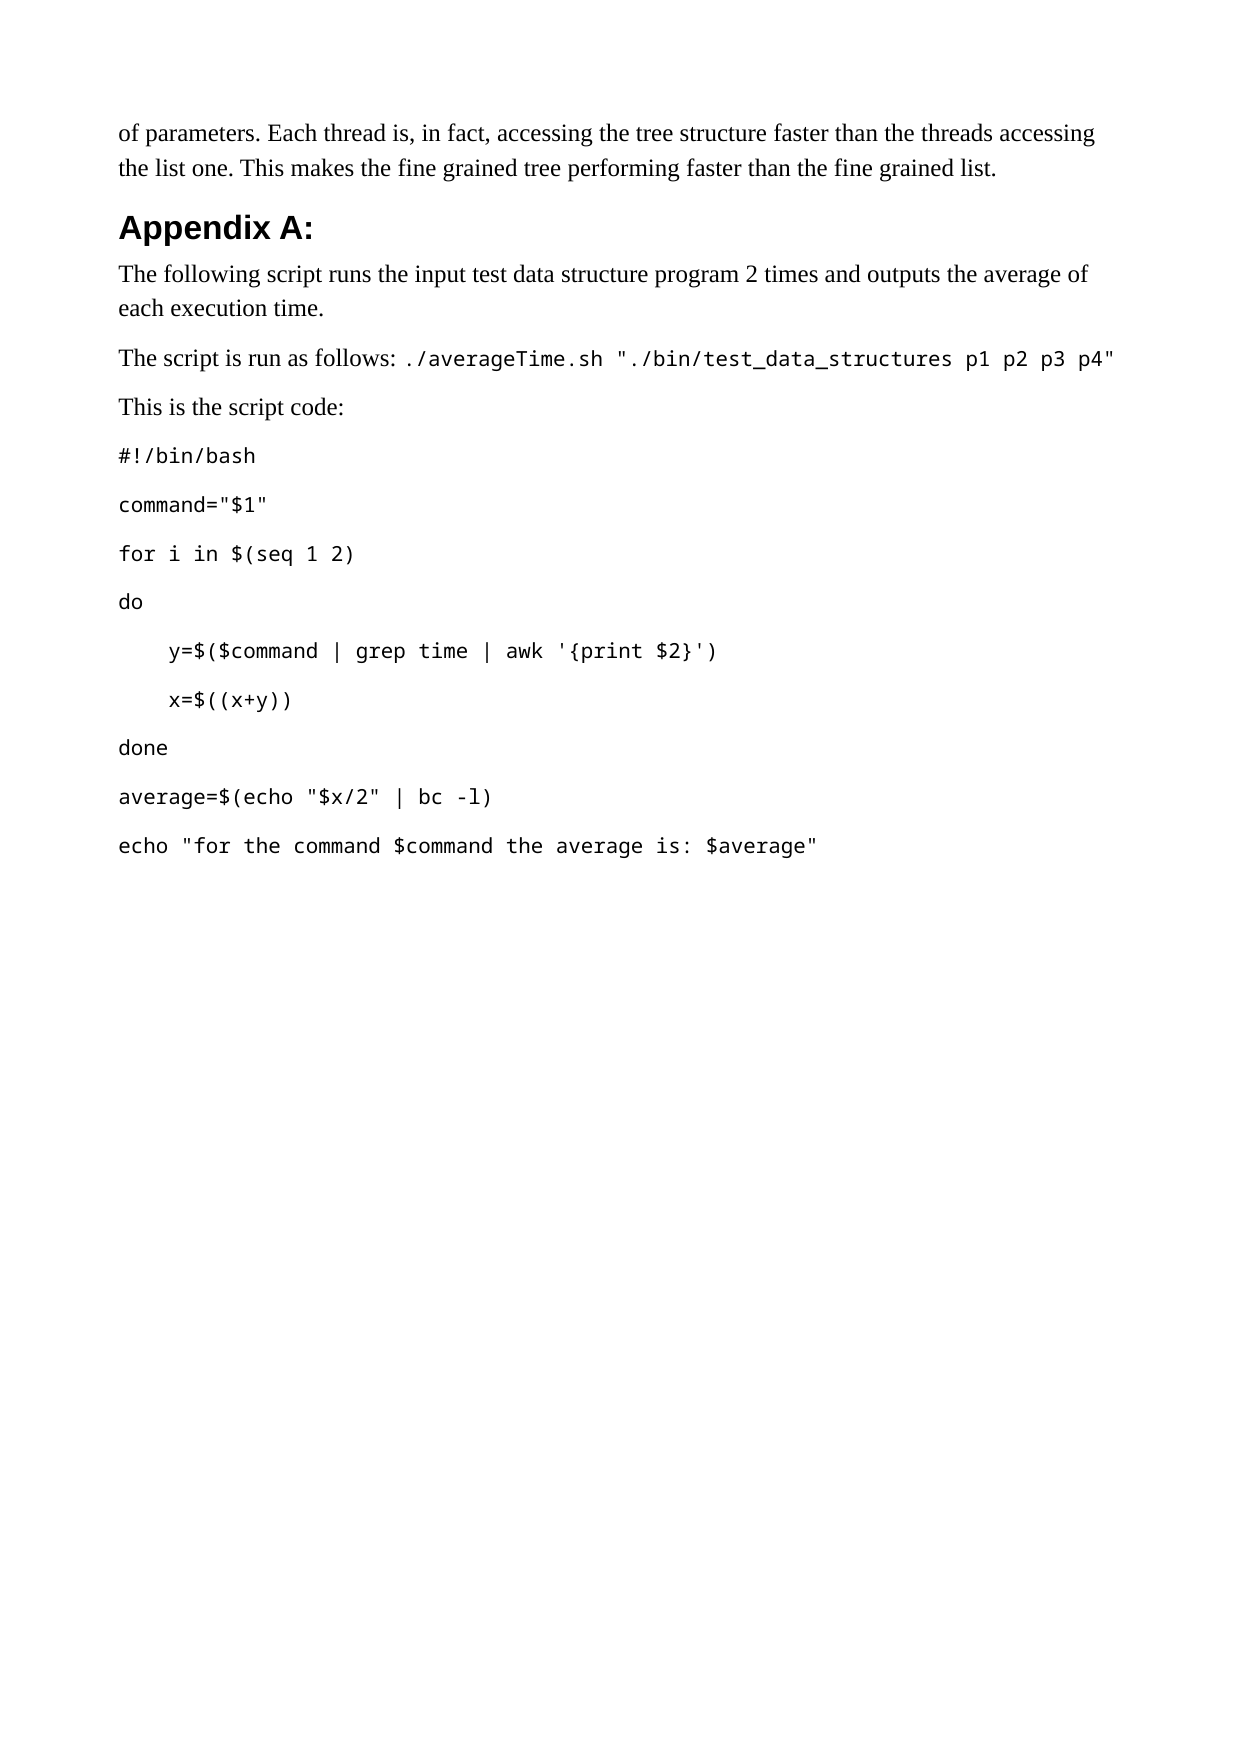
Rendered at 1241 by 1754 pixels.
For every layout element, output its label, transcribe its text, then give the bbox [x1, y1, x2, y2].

subtitle Appendix A: [118, 208, 1122, 247]
text of parameters. Each thread is, in fact, accessing the tree structure faster than the threads accessing the list one. This makes the fine grained tree performing faster than the fine grained list. [118, 118, 1122, 181]
text x=$((x+y)) [118, 685, 1122, 713]
text echo "for the command $command the average is: $average" [118, 831, 1122, 859]
text The script is run as follows: ./averageTime.sh "./bin/test_data_structures p1 p2 p3 p4" [118, 343, 1122, 372]
text for i in $(seq 1 2) [118, 539, 1122, 567]
text This is the script code: [118, 392, 1122, 421]
text command="$1" [118, 490, 1122, 519]
text average=$(echo "$x/2" | bc -l) [118, 782, 1122, 811]
text The following script runs the input test data structure program 2 times and outputs the average of each execution time. [118, 259, 1122, 322]
text y=$($command | grep time | awk '{print $2}') [118, 636, 1122, 664]
text #!/bin/bash [118, 442, 1122, 470]
text done [118, 733, 1122, 762]
text do [118, 587, 1122, 616]
